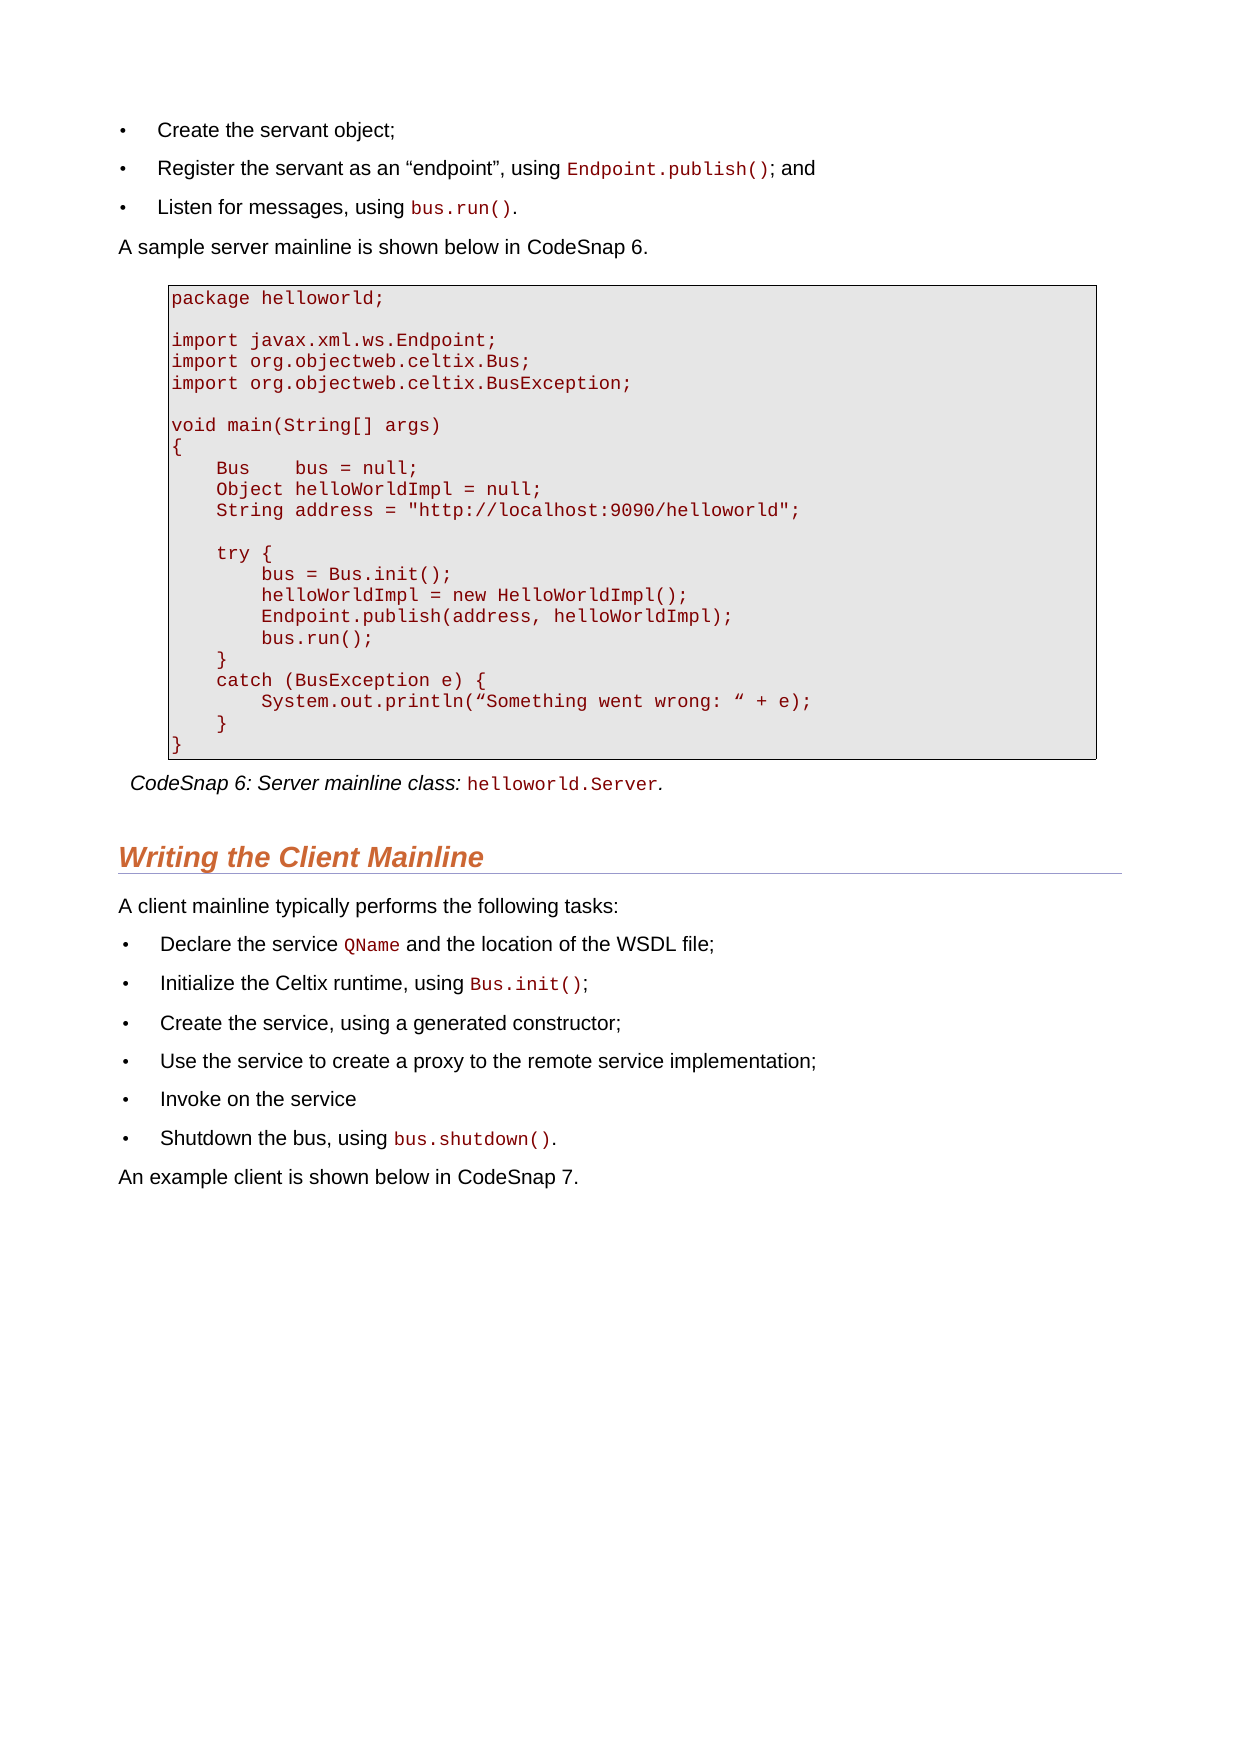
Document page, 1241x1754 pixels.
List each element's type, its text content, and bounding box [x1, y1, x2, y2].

list Create the servant object; [119, 118, 1122, 141]
text } [169, 710, 1096, 732]
text Endpoint.publish(address, helloWorldImpl); [169, 604, 1096, 625]
text } [169, 647, 1096, 668]
text catch (BusException e) { [169, 668, 1096, 689]
text try { [169, 540, 1096, 562]
list Shutdown the bus, using bus.shutdown(). [122, 1126, 1122, 1151]
text helloWorldImpl = new HelloWorldImpl(); [169, 583, 1096, 604]
text System.out.println(“Something went wrong: “ + e); [169, 689, 1096, 710]
text } [169, 732, 1096, 759]
text String address = "http://localhost:9090/helloworld"; [169, 498, 1096, 519]
text CodeSnap 6: Server mainline class: helloworld.Server. [130, 772, 1134, 796]
text A sample server mainline is shown below in CodeSnap 6. [118, 235, 1122, 258]
text A client mainline typically performs the following tasks: [118, 894, 1122, 917]
text package helloworld; [169, 286, 1096, 307]
text An example client is shown below in CodeSnap 7. [118, 1166, 1122, 1189]
list Use the service to create a proxy to the remote service implementation; [122, 1049, 1122, 1073]
subtitle Writing the Client Mainline [118, 841, 1122, 873]
list Invoke on the service [122, 1088, 1122, 1111]
text import org.objectweb.celtix.BusException; [169, 370, 1096, 392]
text import javax.xml.ws.Endpoint; [169, 328, 1096, 349]
text Bus bus = null; [169, 455, 1096, 477]
text bus.run(); [169, 625, 1096, 647]
list Declare the service QName and the location of the WSDL file; [122, 932, 1122, 957]
text Object helloWorldImpl = null; [169, 477, 1096, 498]
text { [169, 434, 1096, 455]
list Listen for messages, using bus.run(). [119, 196, 1122, 220]
text bus = Bus.init(); [169, 562, 1096, 583]
text import org.objectweb.celtix.Bus; [169, 349, 1096, 370]
list Initialize the Celtix runtime, using Bus.init(); [122, 972, 1122, 996]
text void main(String[] args) [169, 413, 1096, 434]
list Register the servant as an “endpoint”, using Endpoint.publish(); and [119, 156, 1122, 181]
list Create the service, using a generated constructor; [122, 1011, 1122, 1034]
